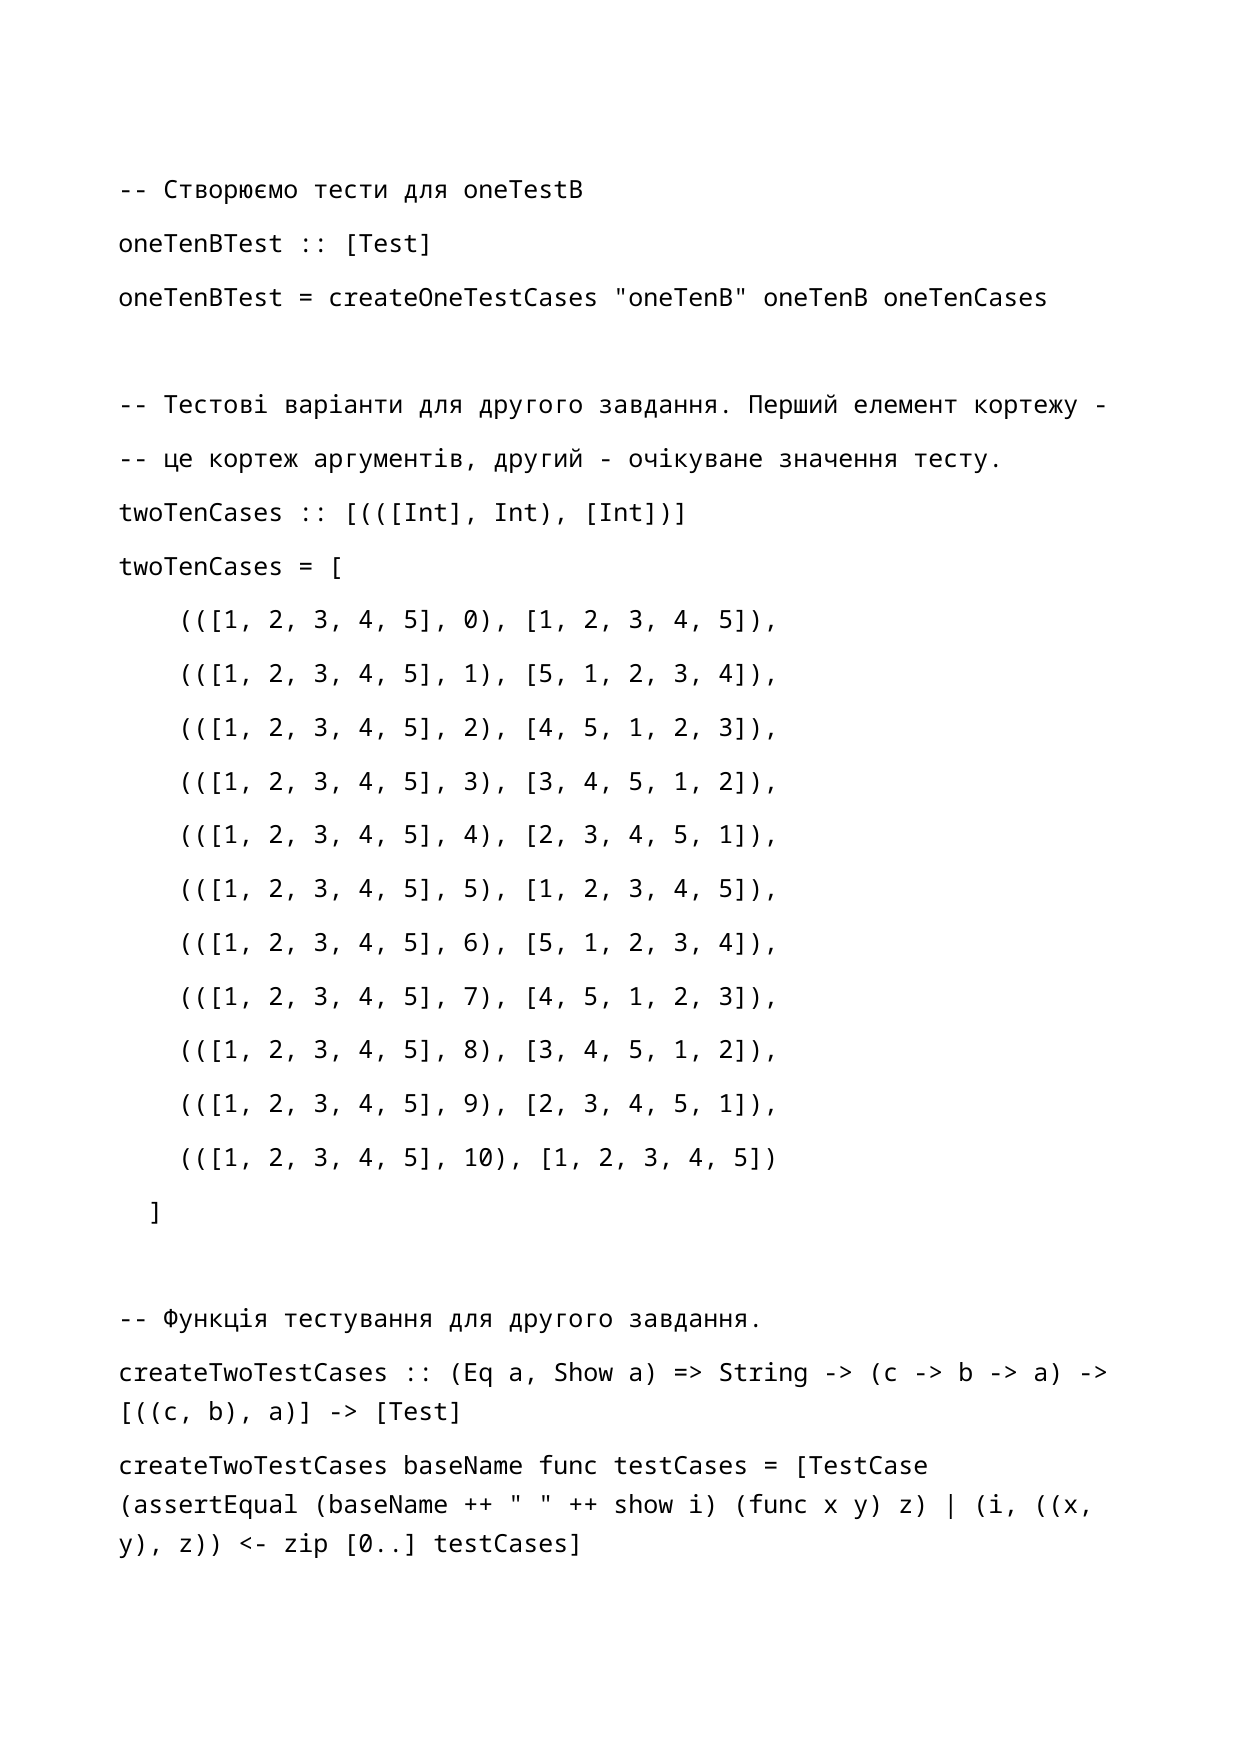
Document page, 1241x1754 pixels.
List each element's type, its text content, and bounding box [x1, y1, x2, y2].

text createTwoTestCases :: (Eq a, Show a) => String -> (c -> b -> a) -> [((c, b), a)] -> [Test] [118, 1354, 1122, 1428]
text (([1, 2, 3, 4, 5], 1), [5, 1, 2, 3, 4]), [118, 656, 1122, 690]
text (([1, 2, 3, 4, 5], 10), [1, 2, 3, 4, 5]) [118, 1139, 1122, 1173]
text (([1, 2, 3, 4, 5], 6), [5, 1, 2, 3, 4]), [118, 924, 1122, 958]
text (([1, 2, 3, 4, 5], 8), [3, 4, 5, 1, 2]), [118, 1032, 1122, 1066]
text -- це кортеж аргументів, другий - очікуване значення тесту. [118, 441, 1122, 475]
text (([1, 2, 3, 4, 5], 5), [1, 2, 3, 4, 5]), [118, 871, 1122, 905]
text (([1, 2, 3, 4, 5], 3), [3, 4, 5, 1, 2]), [118, 763, 1122, 797]
text (([1, 2, 3, 4, 5], 9), [2, 3, 4, 5, 1]), [118, 1086, 1122, 1120]
text -- Тестові варіанти для другого завдання. Перший елемент кортежу - [118, 387, 1122, 421]
text oneTenBTest :: [Test] [118, 226, 1122, 260]
text createTwoTestCases baseName func testCases = [TestCase (assertEqual (baseName ++ " " ++ show i) (func x y) z) | (i, ((x, y), z)) <- zip [0..] testCases] [118, 1447, 1122, 1560]
text (([1, 2, 3, 4, 5], 0), [1, 2, 3, 4, 5]), [118, 602, 1122, 636]
text -- Створюємо тести для oneTestB [118, 172, 1122, 206]
text oneTenBTest = createOneTestCases "oneTenB" oneTenB oneTenCases [118, 279, 1122, 313]
text twoTenCases :: [(([Int], Int), [Int])] [118, 494, 1122, 528]
text -- Функція тестування для другого завдання. [118, 1301, 1122, 1335]
text (([1, 2, 3, 4, 5], 4), [2, 3, 4, 5, 1]), [118, 817, 1122, 851]
text (([1, 2, 3, 4, 5], 2), [4, 5, 1, 2, 3]), [118, 709, 1122, 743]
text (([1, 2, 3, 4, 5], 7), [4, 5, 1, 2, 3]), [118, 978, 1122, 1012]
text ] [118, 1193, 1122, 1227]
text twoTenCases = [ [118, 548, 1122, 582]
